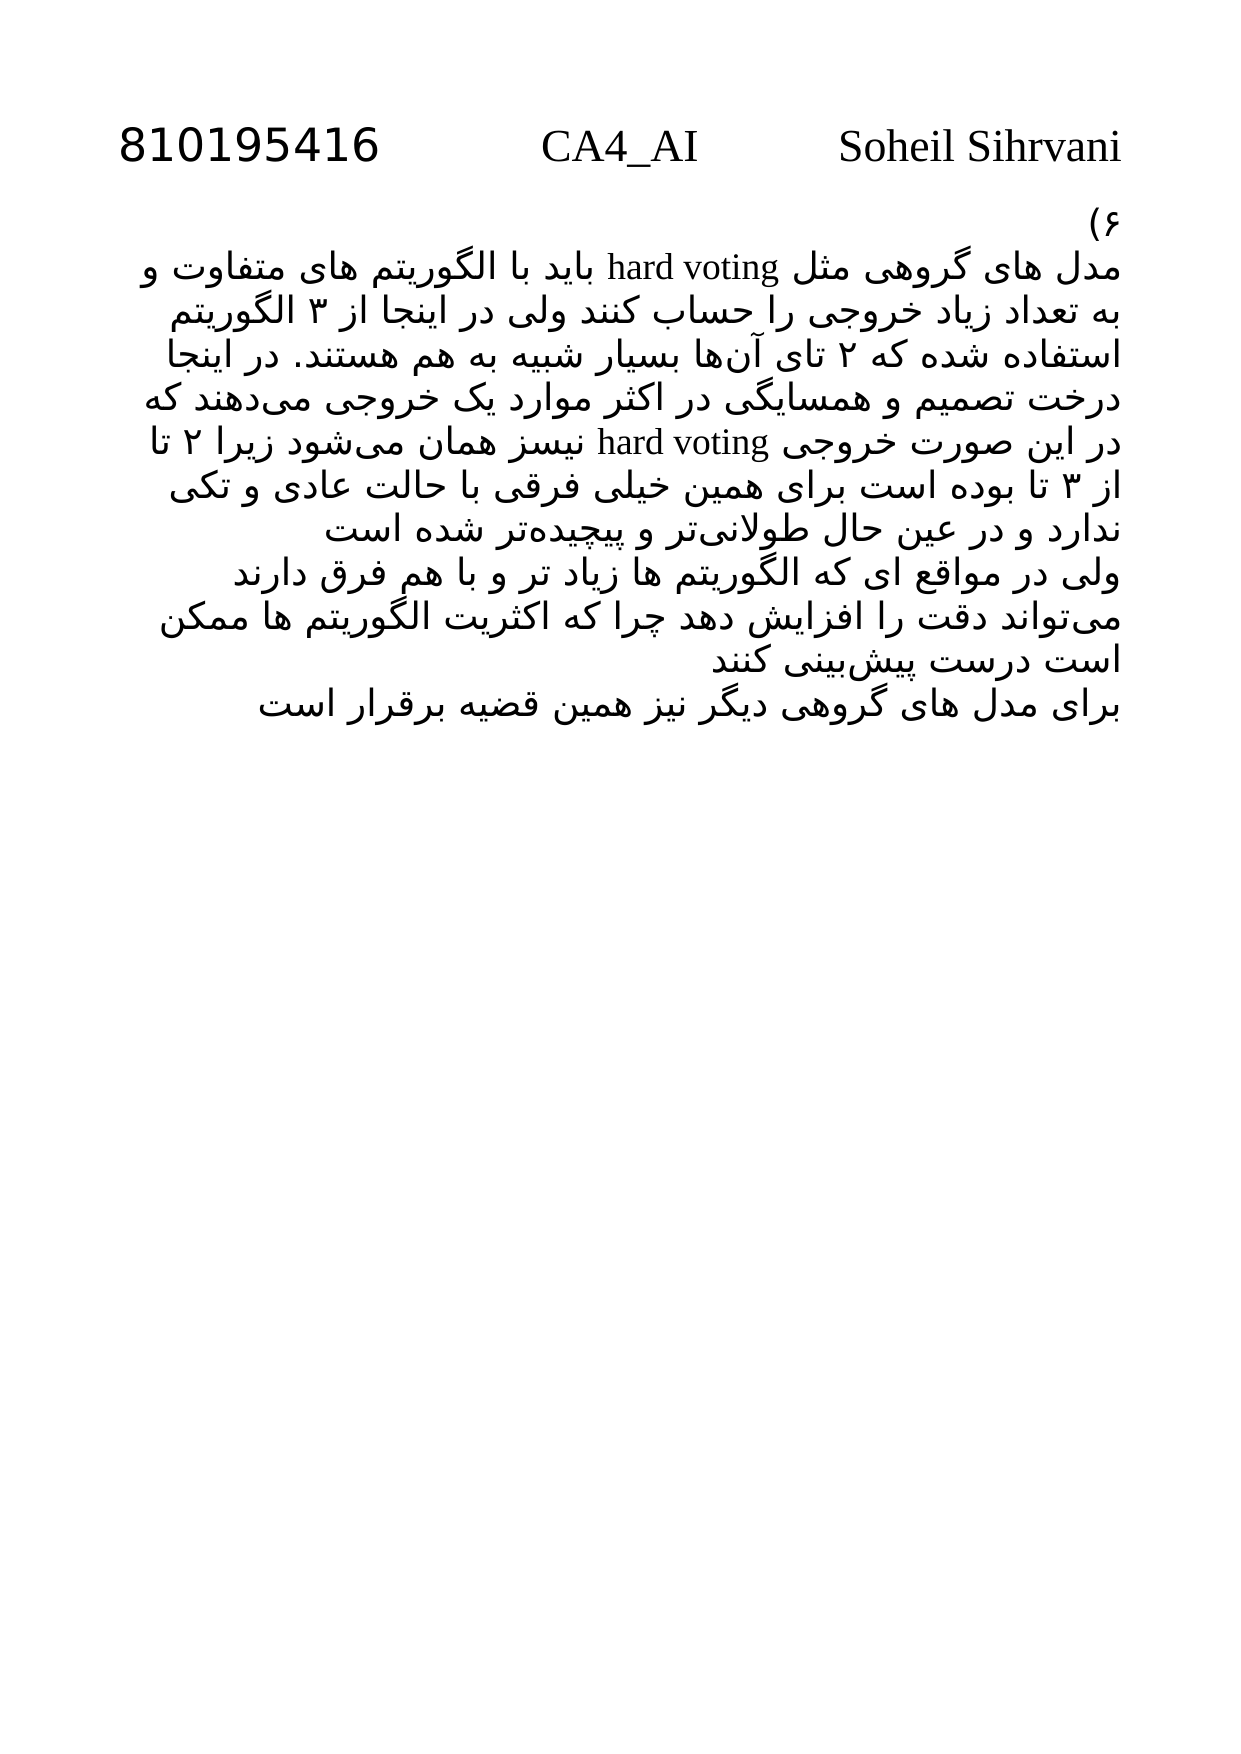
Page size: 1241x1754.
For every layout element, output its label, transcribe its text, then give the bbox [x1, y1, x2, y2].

text ولی در مواقع ای که الگوریتم ها زیاد تر و با هم فرق دارند می‌تواند دقت را افزایش دهد چرا که اکثریت الگوریتم ها ممکن است درست پیش‌بینی کنند [118, 551, 1122, 682]
text برای مدل های گروهی دیگر نیز همین قضیه برقرار است [118, 682, 1122, 725]
text مدل های گروهی مثل hard voting باید با الگوریتم های متفاوت و به تعداد زیاد خروجی را حساب کنند ولی در اینجا از ۳ الگوریتم استفاده شده که ۲ تای آن‌ها بسیار شبیه به هم هستند. در اینجا درخت تصمیم و همسایگی در اکثر موارد یک خروجی می‌دهند که در این صورت خروجی hard voting نیسز همان می‌شود زیرا ۲ تا از ۳ تا بوده است برای همین خیلی فرقی با حالت عادی و تکی ندارد و در عین حال طولانی‌تر و پیچیده‌تر شده است [118, 245, 1122, 551]
text ۶) [118, 201, 1122, 245]
